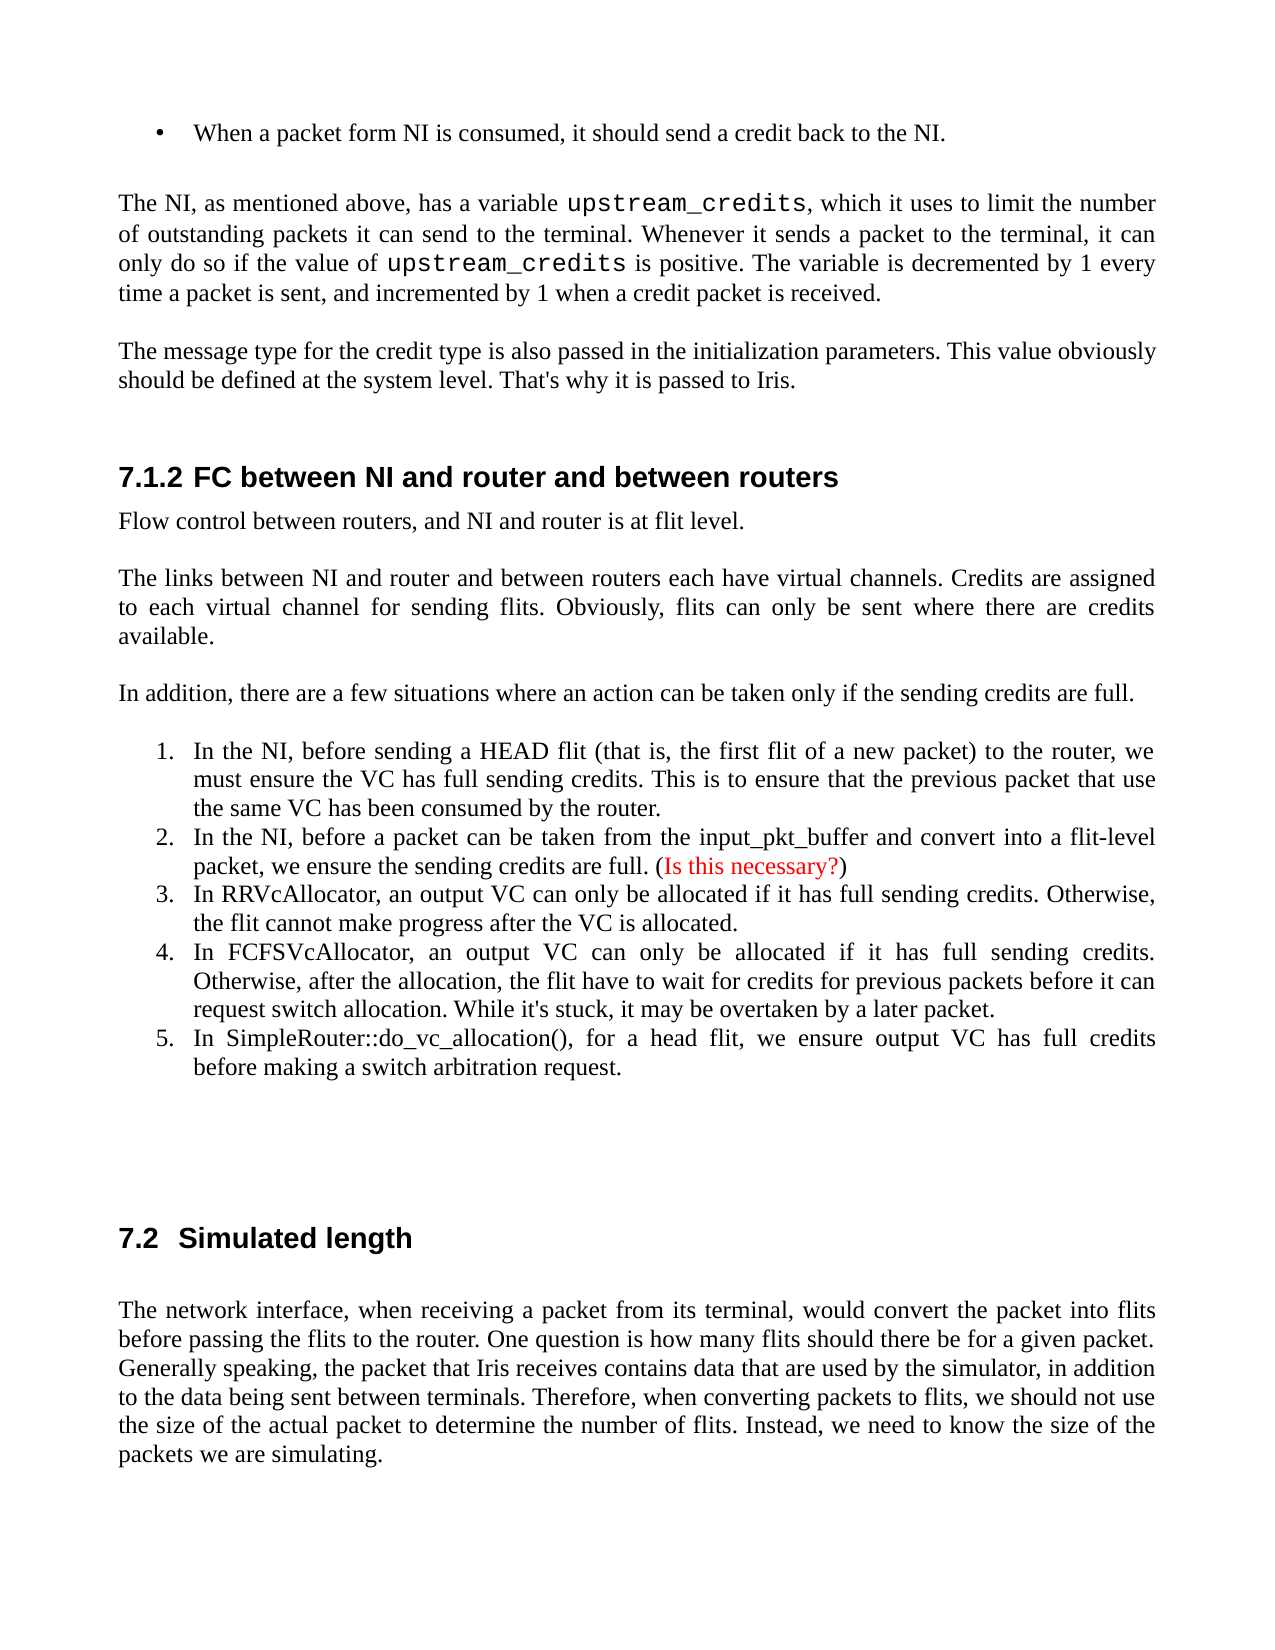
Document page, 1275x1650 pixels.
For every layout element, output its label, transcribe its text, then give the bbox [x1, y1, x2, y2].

list In the NI, before sending a HEAD flit (that is, the first flit of a new packet) to the router, we must ensure the VC has full sending credits. This is to ensure that the previous packet that use the same VC has been consumed by the router. [156, 736, 1157, 822]
list When a packet form NI is consumed, it should send a credit back to the NI. [156, 118, 1157, 147]
list In RRVcAllocator, an output VC can only be allocated if it has full sending credits. Otherwise, the flit cannot make progress after the VC is allocated. [156, 879, 1157, 937]
text In addition, there are a few situations where an action can be taken only if the sending credits are full. [118, 678, 1157, 707]
list In SimpleRouter::do_vc_allocation(), for a head flit, we ensure output VC has full credits before making a switch arbitration request. [156, 1023, 1157, 1081]
list In the NI, before a packet can be taken from the input_pkt_buffer and convert into a flit-level packet, we ensure the sending credits are full. (Is this necessary?) [156, 822, 1157, 879]
text The network interface, when receiving a packet from its terminal, would convert the packet into flits before passing the flits to the router. One question is how many flits should there be for a given packet. Generally speaking, the packet that Iris receives contains data that are used by the simulator, in addition to the data being sent between terminals. Therefore, when converting packets to flits, we should not use the size of the actual packet to determine the number of flits. Instead, we need to know the size of the packets we are simulating. [118, 1296, 1157, 1468]
text Flow control between routers, and NI and router is at flit level. [118, 506, 1157, 534]
list In FCFSVcAllocator, an output VC can only be allocated if it has full sending credits. Otherwise, after the allocation, the flit have to wait for credits for previous packets before it can request switch allocation. While it's stuck, it may be overtaken by a later packet. [156, 937, 1157, 1023]
text The NI, as mentioned above, has a variable upstream_credits, which it uses to limit the number of outstanding packets it can send to the terminal. Whenever it sends a packet to the terminal, it can only do so if the value of upstream_credits is positive. The variable is decremented by 1 every time a packet is sent, and incremented by 1 when a credit packet is received. [118, 188, 1157, 307]
subtitle FC between NI and router and between routers [118, 460, 1157, 493]
text The links between NI and router and between routers each have virtual channels. Credits are assigned to each virtual channel for sending flits. Obviously, flits can only be sent where there are credits available. [118, 563, 1157, 649]
subtitle Simulated length [118, 1221, 1157, 1254]
text The message type for the credit type is also passed in the initialization parameters. This value obviously should be defined at the system level. That's why it is passed to Iris. [118, 336, 1157, 393]
